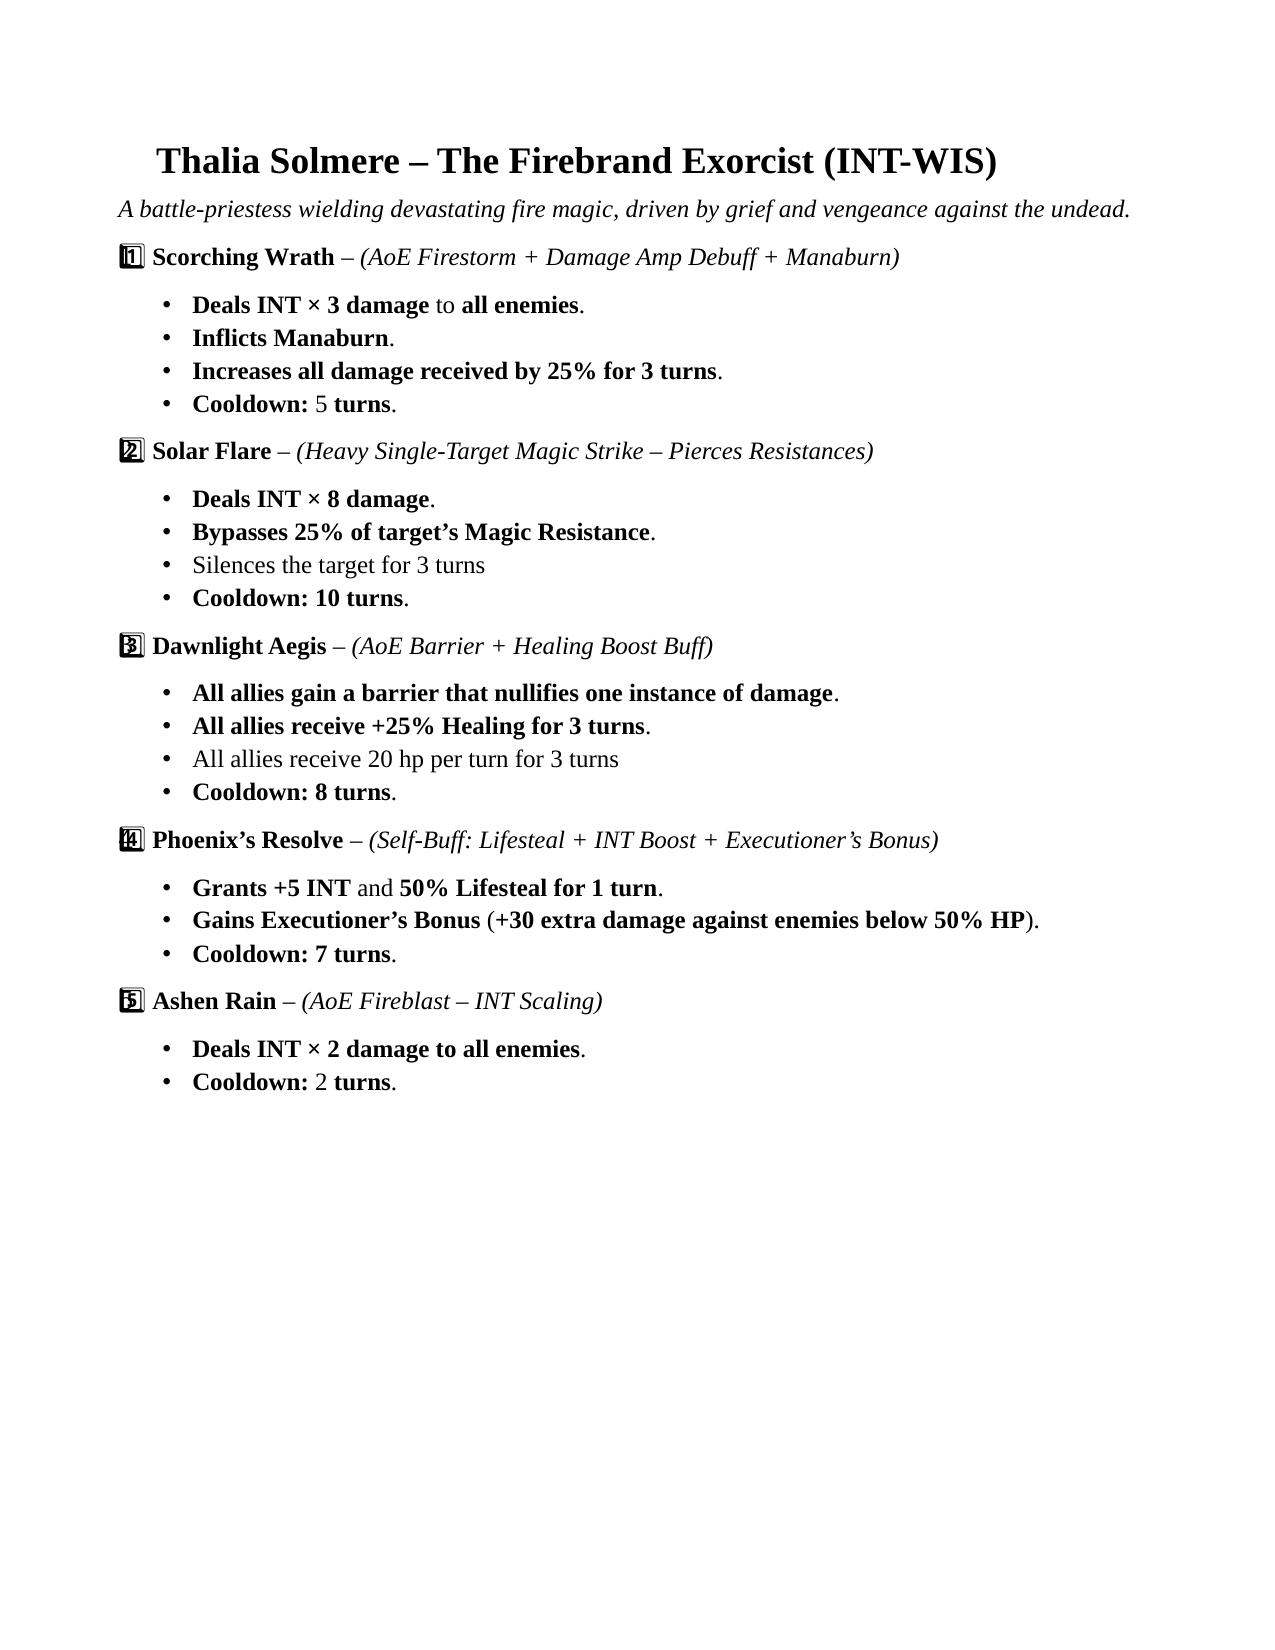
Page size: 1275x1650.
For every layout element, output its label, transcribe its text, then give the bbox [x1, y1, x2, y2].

list Cooldown: 8 turns. [162, 777, 1157, 806]
list Deals INT × 8 damage. [162, 484, 1157, 513]
list Cooldown: 7 turns. [162, 939, 1157, 967]
list All allies gain a barrier that nullifies one instance of damage. [162, 678, 1157, 707]
subtitle 🔥 Thalia Solmere – The Firebrand Exorcist (INT-WIS) [118, 139, 1157, 182]
list Bypasses 25% of target’s Magic Resistance. [162, 517, 1157, 546]
list All allies receive 20 hp per turn for 3 turns [162, 744, 1157, 773]
text 5️⃣ Ashen Rain – (AoE Fireblast – INT Scaling) [118, 986, 1157, 1015]
list Silences the target for 3 turns [162, 550, 1157, 579]
text 4️⃣ Phoenix’s Resolve – (Self-Buff: Lifesteal + INT Boost + Executioner’s Bonus) [118, 825, 1157, 854]
list All allies receive +25% Healing for 3 turns. [162, 711, 1157, 740]
list Grants +5 INT and 50% Lifesteal for 1 turn. [162, 873, 1157, 901]
list Cooldown: 5 turns. [162, 389, 1157, 418]
list Cooldown: 2 turns. [162, 1067, 1157, 1096]
list Inflicts Manaburn. [162, 323, 1157, 352]
list Deals INT × 2 damage to all enemies. [162, 1034, 1157, 1063]
text A battle-priestess wielding devastating fire magic, driven by grief and vengeance against the undead. [118, 194, 1157, 223]
list Deals INT × 3 damage to all enemies. [162, 290, 1157, 318]
list Cooldown: 10 turns. [162, 583, 1157, 612]
text 3️⃣ Dawnlight Aegis – (AoE Barrier + Healing Boost Buff) [118, 631, 1157, 659]
text 2️⃣ Solar Flare – (Heavy Single-Target Magic Strike – Pierces Resistances) [118, 436, 1157, 465]
list Increases all damage received by 25% for 3 turns. [162, 356, 1157, 384]
text 1️⃣ Scorching Wrath – (AoE Firestorm + Damage Amp Debuff + Manaburn) [118, 242, 1157, 271]
list Gains Executioner’s Bonus (+30 extra damage against enemies below 50% HP). [162, 906, 1157, 934]
